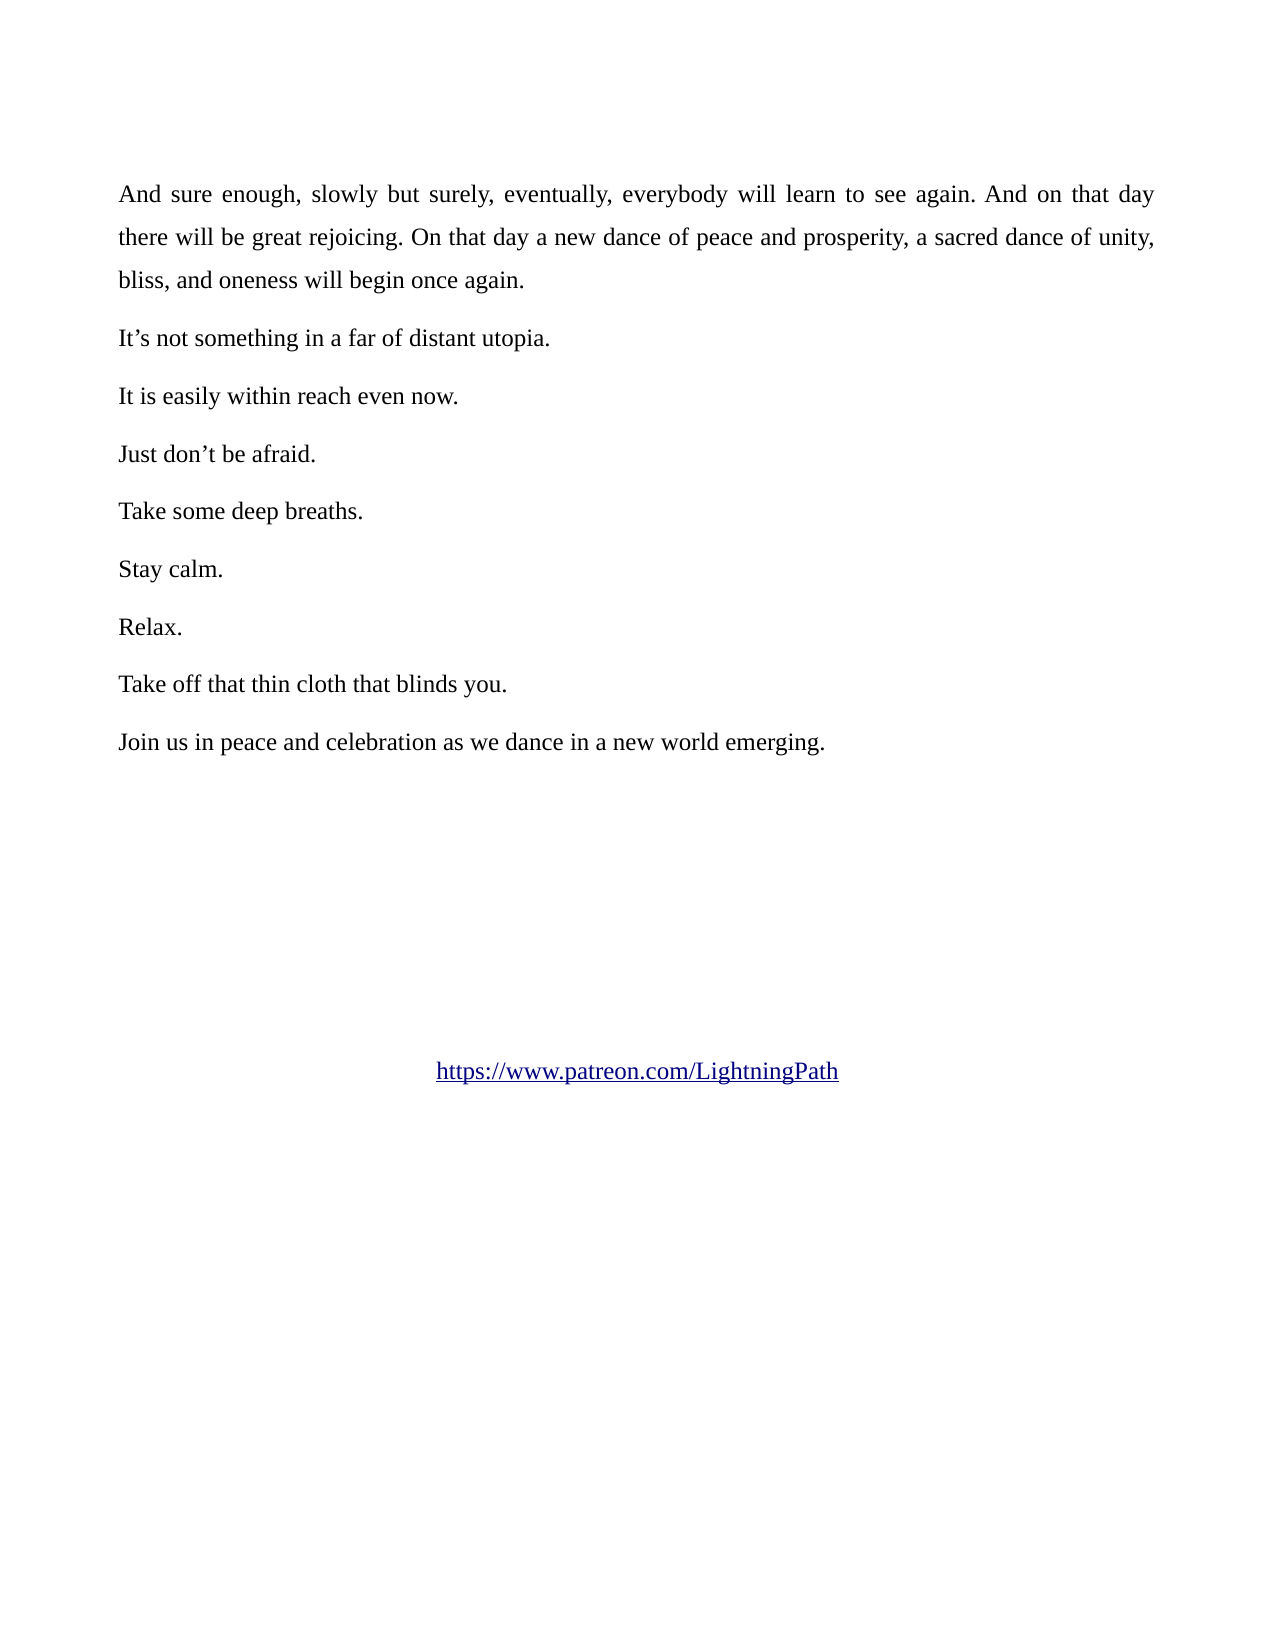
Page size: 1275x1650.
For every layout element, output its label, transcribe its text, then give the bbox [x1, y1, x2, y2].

text Just don’t be afraid. [118, 439, 1157, 467]
text Take some deep breaths. [118, 496, 1157, 525]
text Take off that thin cloth that blinds you. [118, 669, 1157, 698]
text Join us in peace and celebration as we dance in a new world emerging. [118, 727, 1157, 756]
text It’s not something in a far of distant utopia. [118, 323, 1157, 352]
text It is easily within reach even now. [118, 381, 1157, 410]
text Relax. [118, 612, 1157, 641]
text https://www.patreon.com/LightningPath [118, 1056, 1157, 1085]
text Stay calm. [118, 554, 1157, 583]
text And sure enough, slowly but surely, eventually, everybody will learn to see again. And on that day there will be great rejoicing. On that day a new dance of peace and prosperity, a sacred dance of unity, bliss, and oneness will begin once again. [118, 179, 1157, 294]
